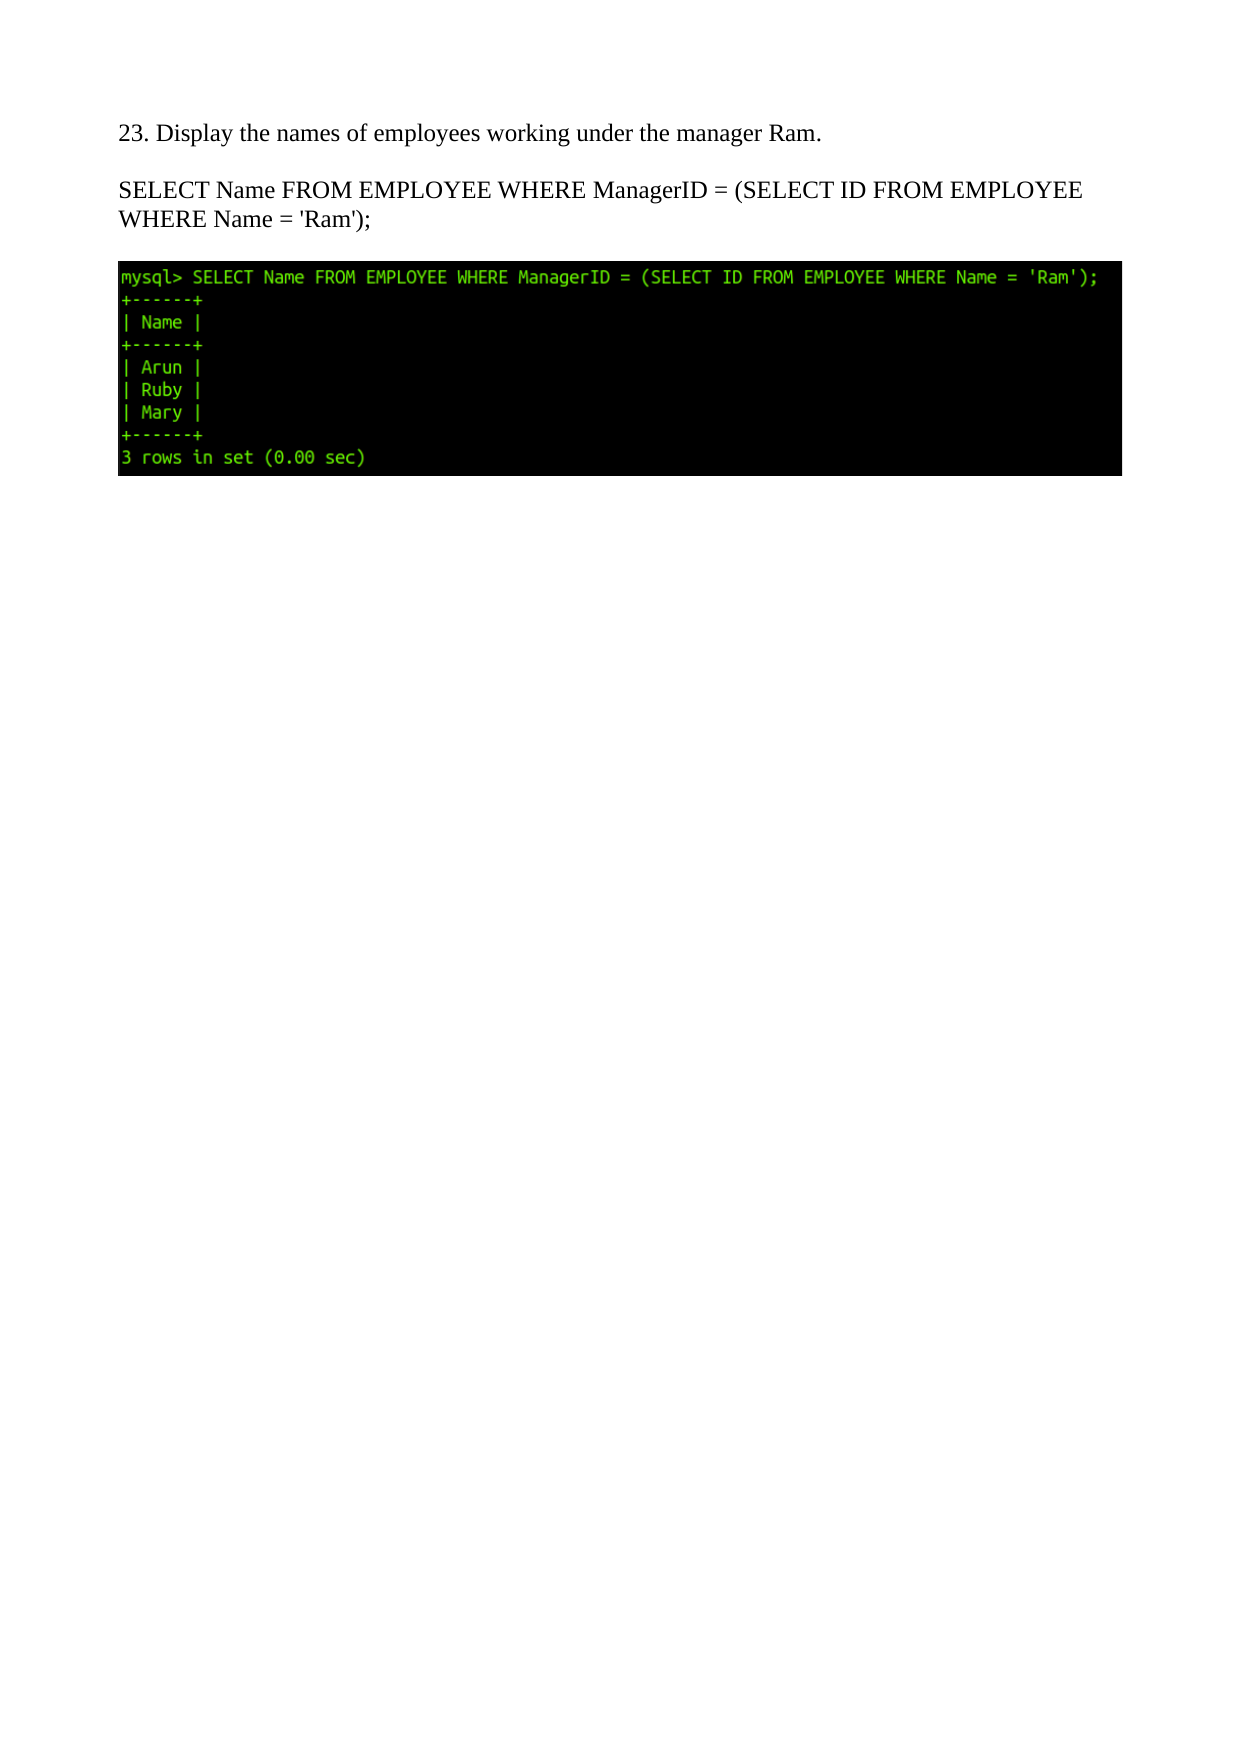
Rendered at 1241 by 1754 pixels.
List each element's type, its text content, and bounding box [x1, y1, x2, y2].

text 23. Display the names of employees working under the manager Ram. [118, 118, 1122, 147]
picture [118, 261, 1123, 476]
text SELECT Name FROM EMPLOYEE WHERE ManagerID = (SELECT ID FROM EMPLOYEE WHERE Name = 'Ram'); [118, 176, 1122, 233]
